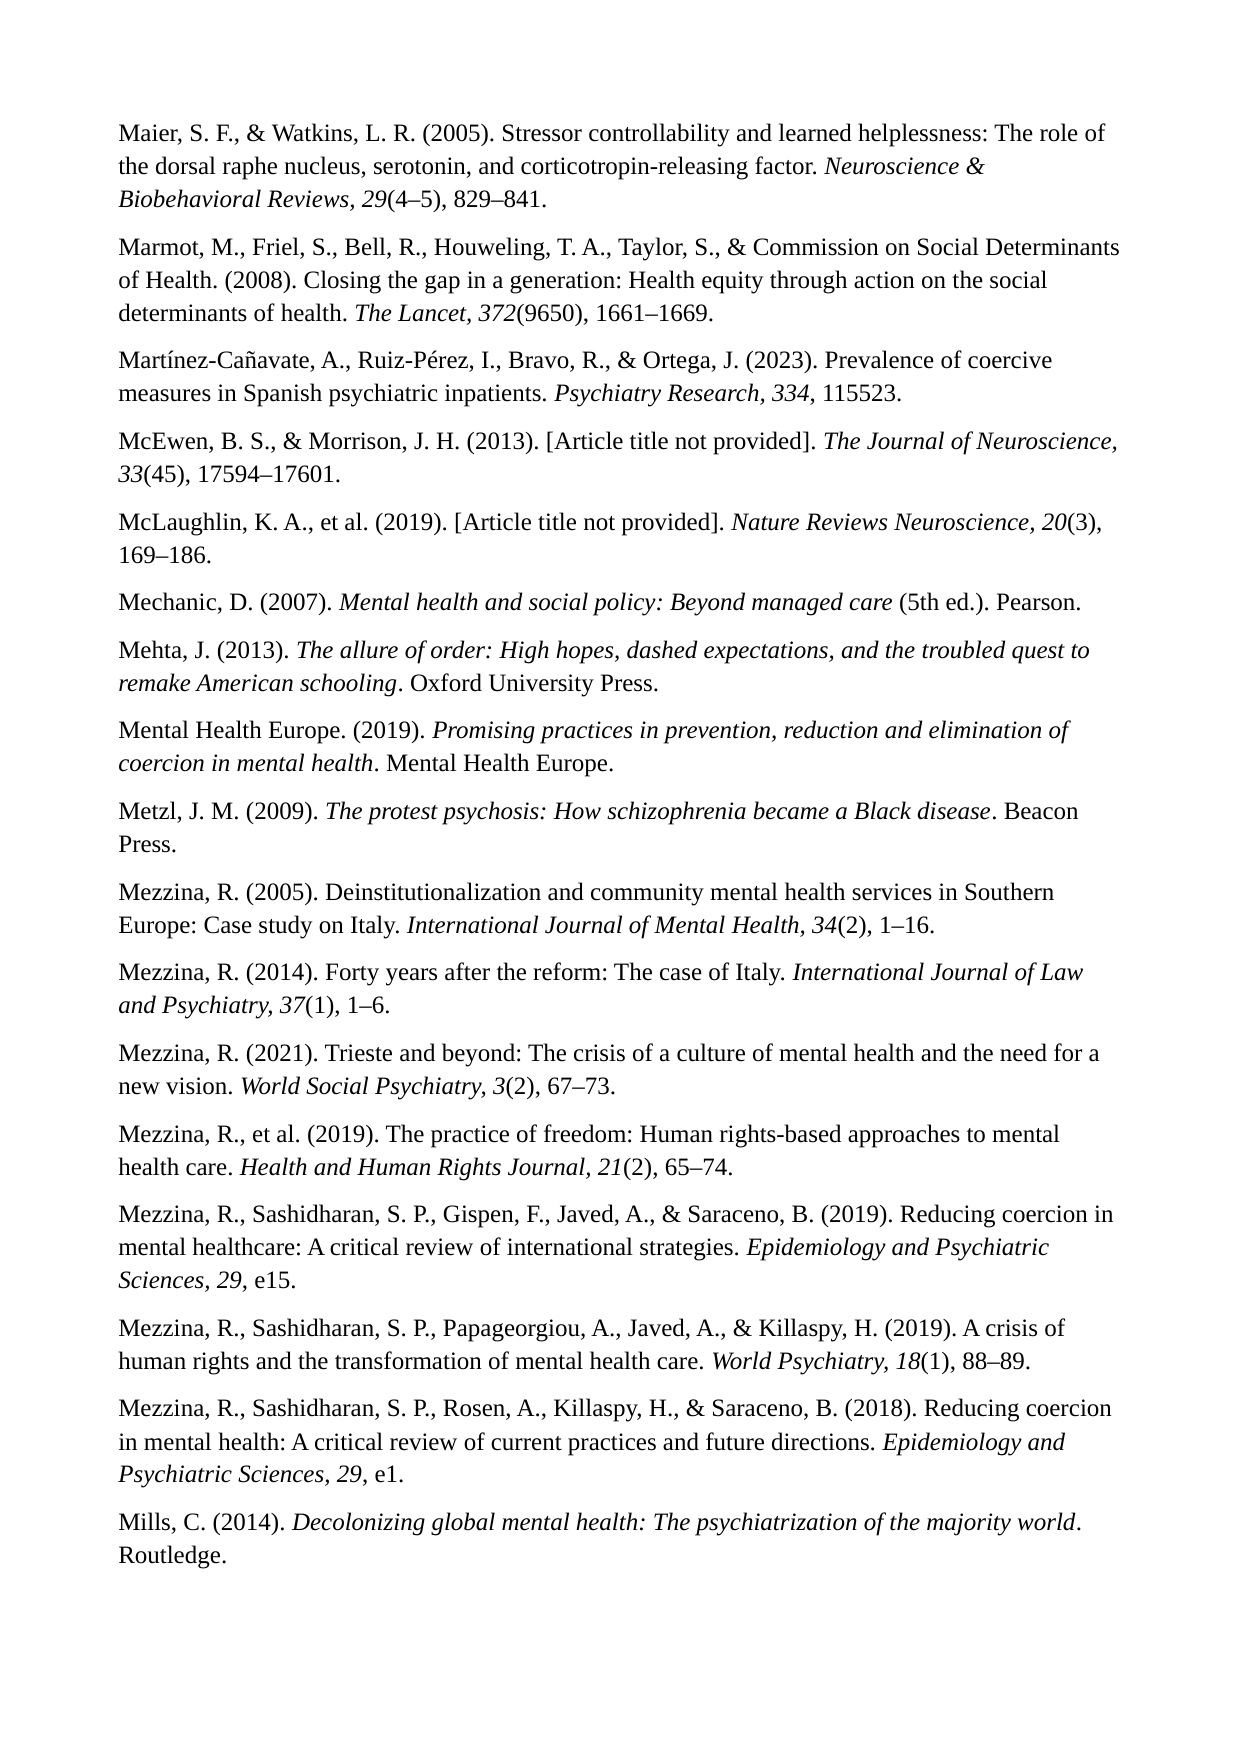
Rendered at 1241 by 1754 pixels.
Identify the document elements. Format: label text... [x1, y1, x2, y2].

text Mental Health Europe. (2019). Promising practices in prevention, reduction and elimination of coercion in mental health. Mental Health Europe. [118, 716, 1122, 777]
text Mezzina, R. (2014). Forty years after the reform: The case of Italy. International Journal of Law and Psychiatry, 37(1), 1–6. [118, 957, 1122, 1019]
text Mezzina, R., Sashidharan, S. P., Gispen, F., Javed, A., & Saraceno, B. (2019). Reducing coercion in mental healthcare: A critical review of international strategies. Epidemiology and Psychiatric Sciences, 29, e15. [118, 1199, 1122, 1294]
text McEwen, B. S., & Morrison, J. H. (2013). [Article title not provided]. The Journal of Neuroscience, 33(45), 17594–17601. [118, 426, 1122, 488]
text Marmot, M., Friel, S., Bell, R., Houweling, T. A., Taylor, S., & Commission on Social Determinants of Health. (2008). Closing the gap in a generation: Health equity through action on the social determinants of health. The Lancet, 372(9650), 1661–1669. [118, 232, 1122, 327]
text Metzl, J. M. (2009). The protest psychosis: How schizophrenia became a Black disease. Beacon Press. [118, 796, 1122, 858]
text Mezzina, R. (2021). Trieste and beyond: The crisis of a culture of mental health and the need for a new vision. World Social Psychiatry, 3(2), 67–73. [118, 1038, 1122, 1100]
text Mezzina, R. (2005). Deinstitutionalization and community mental health services in Southern Europe: Case study on Italy. International Journal of Mental Health, 34(2), 1–16. [118, 877, 1122, 938]
text Maier, S. F., & Watkins, L. R. (2005). Stressor controllability and learned helplessness: The role of the dorsal raphe nucleus, serotonin, and corticotropin-releasing factor. Neuroscience & Biobehavioral Reviews, 29(4–5), 829–841. [118, 118, 1122, 213]
text Mezzina, R., Sashidharan, S. P., Papageorgiou, A., Javed, A., & Killaspy, H. (2019). A crisis of human rights and the transformation of mental health care. World Psychiatry, 18(1), 88–89. [118, 1313, 1122, 1375]
text Mechanic, D. (2007). Mental health and social policy: Beyond managed care (5th ed.). Pearson. [118, 587, 1122, 616]
text Martínez-Cañavate, A., Ruiz-Pérez, I., Bravo, R., & Ortega, J. (2023). Prevalence of coercive measures in Spanish psychiatric inpatients. Psychiatry Research, 334, 115523. [118, 345, 1122, 407]
text Mezzina, R., et al. (2019). The practice of freedom: Human rights-based approaches to mental health care. Health and Human Rights Journal, 21(2), 65–74. [118, 1119, 1122, 1180]
text Mehta, J. (2013). The allure of order: High hopes, dashed expectations, and the troubled quest to remake American schooling. Oxford University Press. [118, 635, 1122, 697]
text McLaughlin, K. A., et al. (2019). [Article title not provided]. Nature Reviews Neuroscience, 20(3), 169–186. [118, 507, 1122, 568]
text Mills, C. (2014). Decolonizing global mental health: The psychiatrization of the majority world. Routledge. [118, 1507, 1122, 1569]
text Mezzina, R., Sashidharan, S. P., Rosen, A., Killaspy, H., & Saraceno, B. (2018). Reducing coercion in mental health: A critical review of current practices and future directions. Epidemiology and Psychiatric Sciences, 29, e1. [118, 1393, 1122, 1488]
